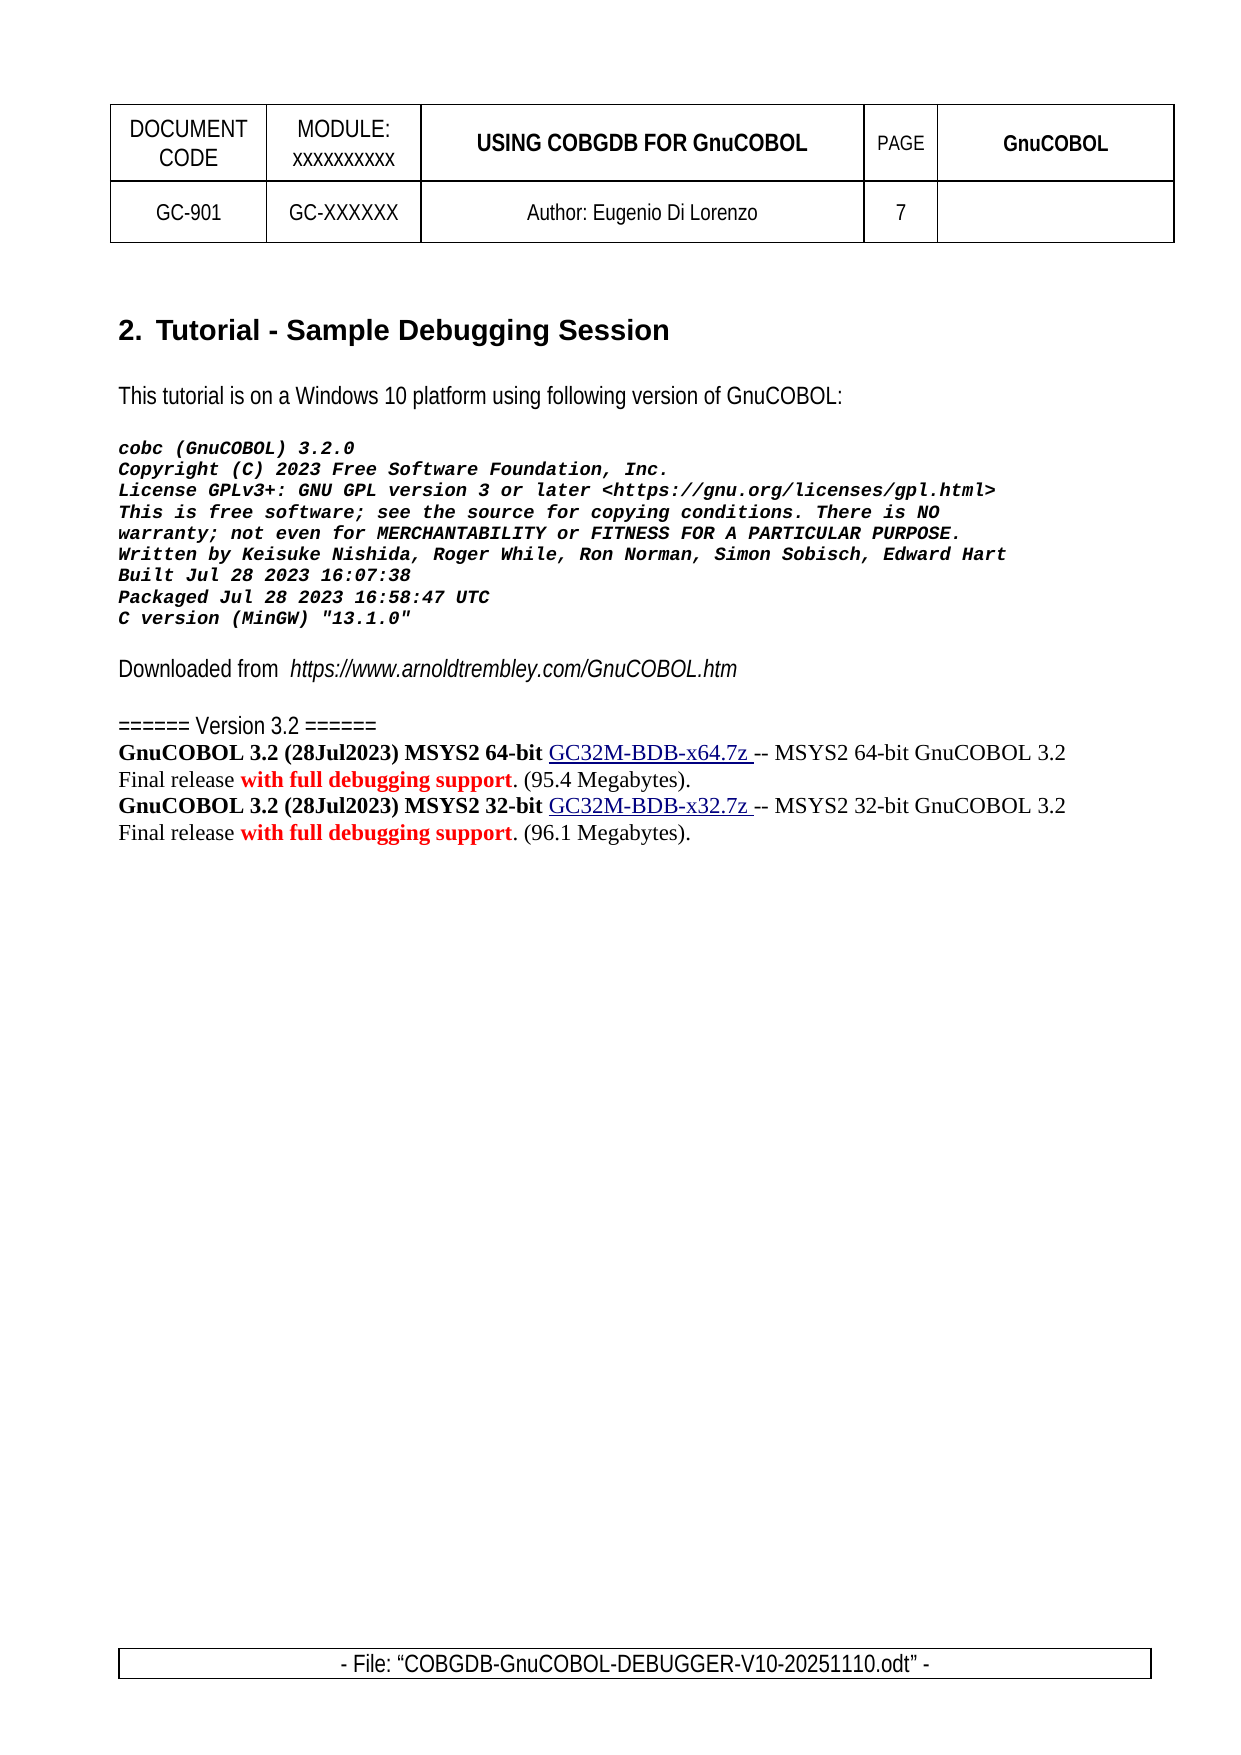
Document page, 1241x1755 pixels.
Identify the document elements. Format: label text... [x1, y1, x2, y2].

text This tutorial is on a Windows 10 platform using following version of GnuCOBOL: [118, 381, 1152, 410]
text cobc (GnuCOBOL) 3.2.0 [118, 439, 1152, 460]
text GnuCOBOL 3.2 (28Jul2023) MSYS2 32-bit GC32M-BDB-x32.7z -- MSYS2 32-bit GnuCOBOL 3.2 Final release with full debugging support. (96.1 Megabytes). [118, 792, 1077, 845]
text Copyright (C) 2023 Free Software Foundation, Inc. [118, 460, 1152, 481]
text Downloaded from https://www.arnoldtrembley.com/GnuCOBOL.htm [118, 653, 1152, 682]
text GnuCOBOL 3.2 (28Jul2023) MSYS2 64-bit GC32M-BDB-x64.7z -- MSYS2 64-bit GnuCOBOL 3.2 Final release with full debugging support. (95.4 Megabytes). [118, 739, 1077, 792]
text warranty; not even for MERCHANTABILITY or FITNESS FOR A PARTICULAR PURPOSE. [118, 524, 1152, 545]
text ====== Version 3.2 ====== [118, 711, 1152, 739]
text Written by Keisuke Nishida, Roger While, Ron Norman, Simon Sobisch, Edward Hart [118, 545, 1152, 566]
subtitle Tutorial - Sample Debugging Session [118, 313, 1152, 346]
text License GPLv3+: GNU GPL version 3 or later <https://gnu.org/licenses/gpl.html> [118, 481, 1152, 502]
text Built Jul 28 2023 16:07:38 [118, 566, 1152, 587]
text Packaged Jul 28 2023 16:58:47 UTC [118, 587, 1152, 609]
text This is free software; see the source for copying conditions. There is NO [118, 502, 1152, 524]
text C version (MinGW) "13.1.0" [118, 609, 1152, 630]
